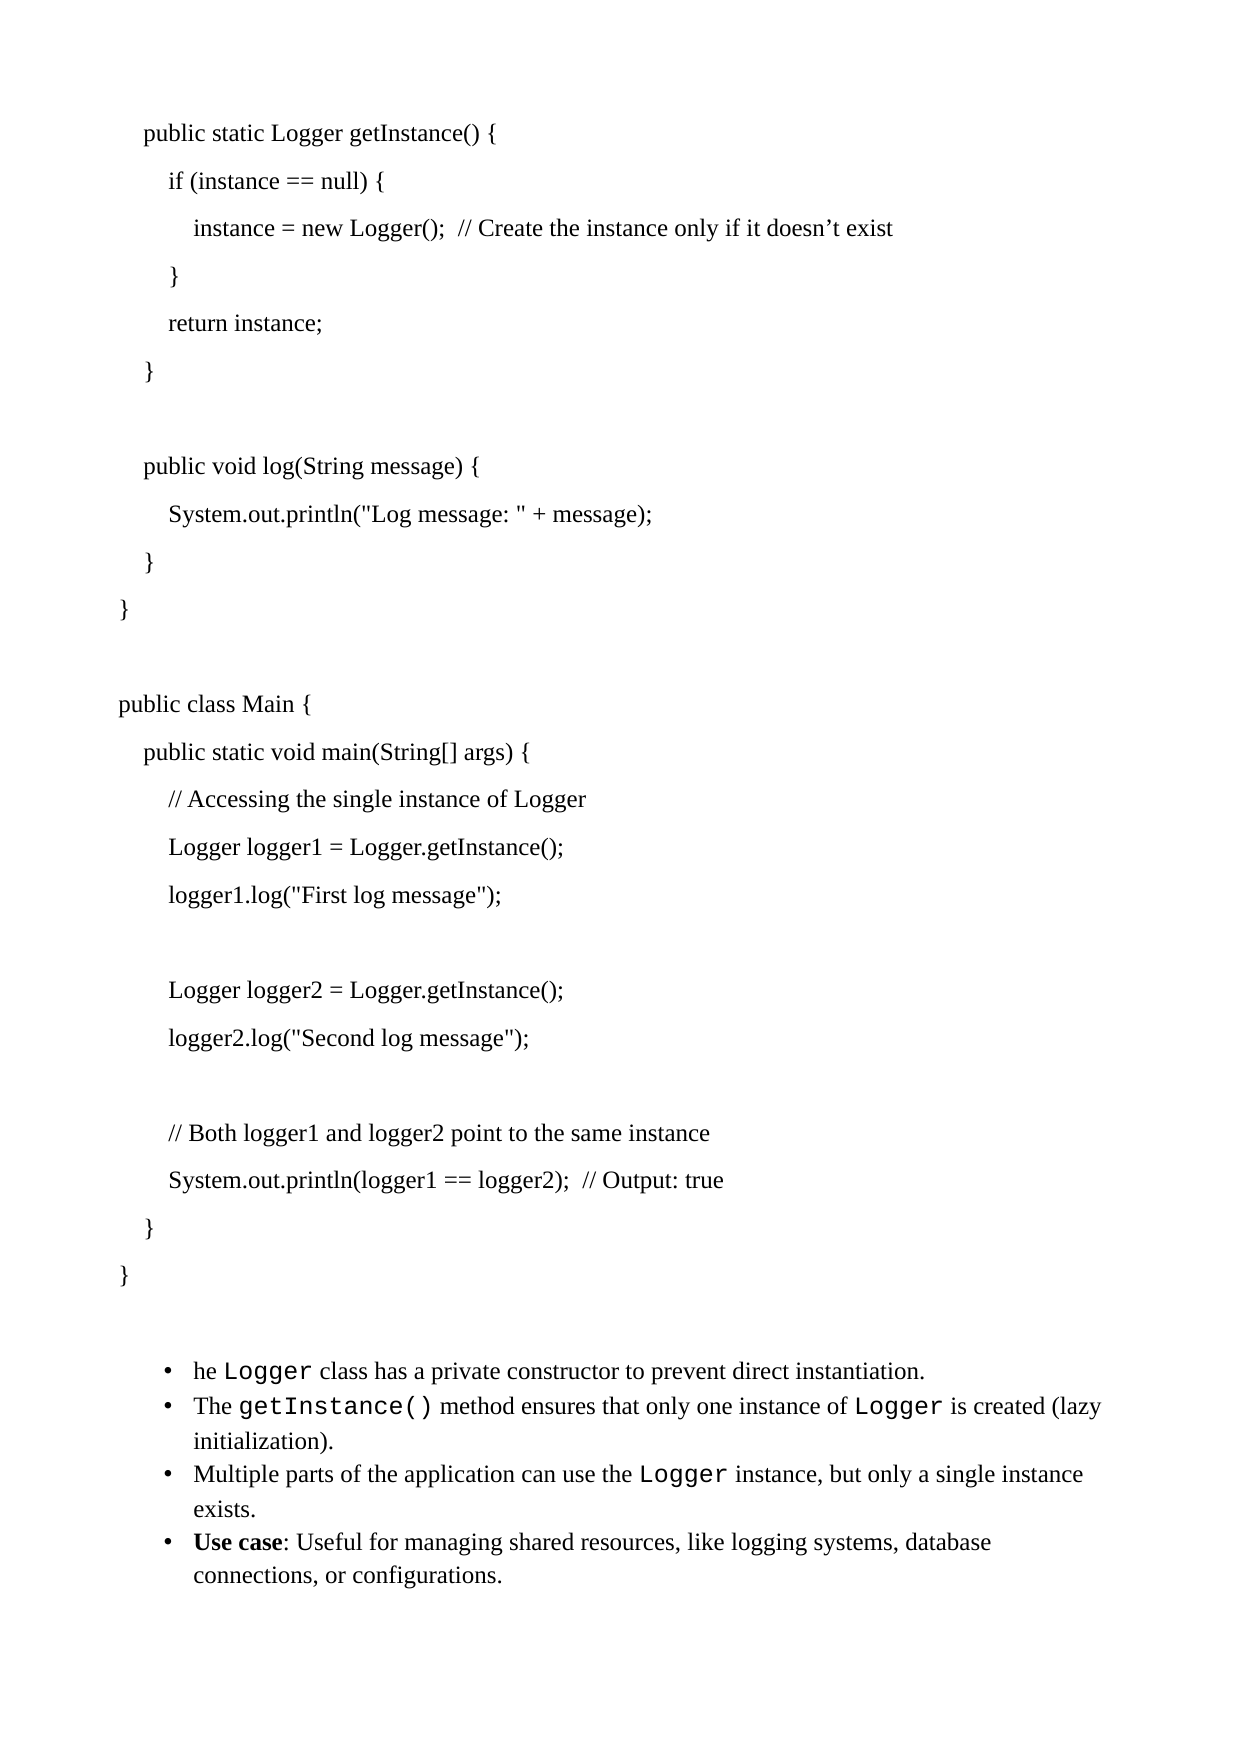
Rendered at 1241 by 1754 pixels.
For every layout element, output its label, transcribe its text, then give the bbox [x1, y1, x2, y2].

text // Accessing the single instance of Logger [118, 784, 1122, 813]
text instance = new Logger(); // Create the instance only if it doesn’t exist [118, 213, 1122, 242]
text Logger logger2 = Logger.getInstance(); [118, 975, 1122, 1004]
text public static void main(String[] args) { [118, 737, 1122, 766]
list Use case: Useful for managing shared resources, like logging systems, database connections, or configurations. [164, 1527, 1122, 1589]
text Logger logger1 = Logger.getInstance(); [118, 832, 1122, 861]
text public static Logger getInstance() { [118, 118, 1122, 147]
text return instance; [118, 308, 1122, 337]
text if (instance == null) { [118, 166, 1122, 194]
text public void log(String message) { [118, 451, 1122, 480]
text System.out.println(logger1 == logger2); // Output: true [118, 1165, 1122, 1194]
text } [118, 1213, 1122, 1242]
list he Logger class has a private constructor to prevent direct instantiation. [164, 1356, 1122, 1387]
text } [118, 547, 1122, 575]
text } [118, 1261, 1122, 1289]
text } [118, 594, 1122, 623]
text // Both logger1 and logger2 point to the same instance [118, 1118, 1122, 1147]
list Multiple parts of the application can use the Logger instance, but only a single instance exists. [164, 1459, 1122, 1523]
list The getInstance() method ensures that only one instance of Logger is created (lazy initialization). [164, 1391, 1122, 1455]
text } [118, 356, 1122, 385]
text logger1.log("First log message"); [118, 880, 1122, 908]
text System.out.println("Log message: " + message); [118, 499, 1122, 528]
text public class Main { [118, 689, 1122, 718]
text logger2.log("Second log message"); [118, 1023, 1122, 1051]
text } [118, 261, 1122, 290]
